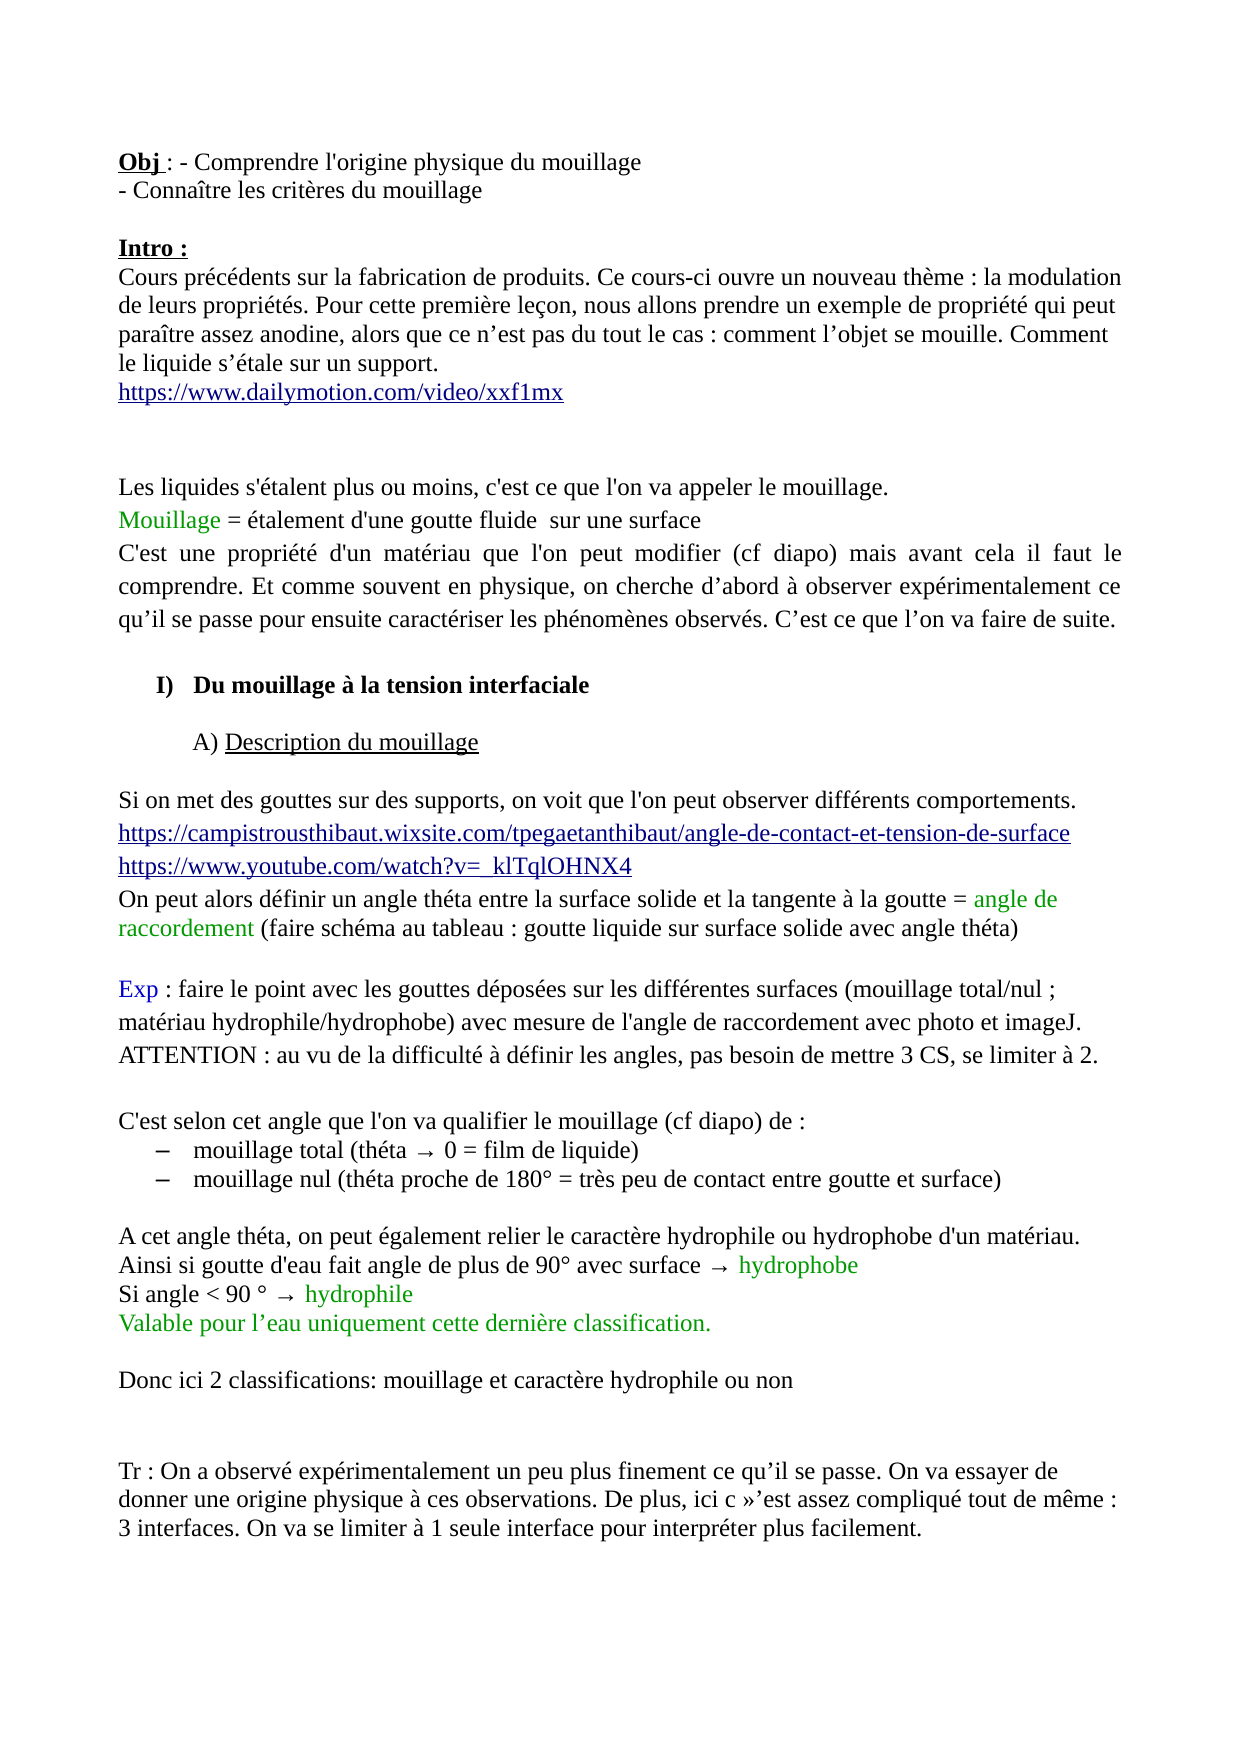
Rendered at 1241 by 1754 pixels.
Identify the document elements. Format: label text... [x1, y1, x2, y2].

text Exp : faire le point avec les gouttes déposées sur les différentes surfaces (mouillage total/nul ; matériau hydrophile/hydrophobe) avec mesure de l'angle de raccordement avec photo et imageJ. ATTENTION : au vu de la difficulté à définir les angles, pas besoin de mettre 3 CS, se limiter à 2. [118, 974, 1122, 1069]
text Tr : On a observé expérimentalement un peu plus finement ce qu’il se passe. On va essayer de donner une origine physique à ces observations. De plus, ici c »’est assez compliqué tout de même : 3 interfaces. On va se limiter à 1 seule interface pour interpréter plus facilement. [118, 1456, 1122, 1542]
text C'est selon cet angle que l'on va qualifier le mouillage (cf diapo) de : [118, 1106, 1122, 1135]
text Cours précédents sur la fabrication de produits. Ce cours-ci ouvre un nouveau thème : la modulation de leurs propriétés. Pour cette première leçon, nous allons prendre un exemple de propriété qui peut paraître assez anodine, alors que ce n’est pas du tout le cas : comment l’objet se mouille. Comment le liquide s’étale sur un support. https://www.dailymotion.com/video/xxf1mx [118, 262, 1122, 406]
text Si on met des gouttes sur des supports, on voit que l'on peut observer différents comportements. [118, 785, 1122, 813]
list mouillage nul (théta proche de 180° = très peu de contact entre goutte et surface) [156, 1164, 1122, 1193]
text Obj : - Comprendre l'origine physique du mouillage [118, 147, 1122, 176]
text C'est une propriété d'un matériau que l'on peut modifier (cf diapo) mais avant cela il faut le comprendre. Et comme souvent en physique, on cherche d’abord à observer expérimentalement ce qu’il se passe pour ensuite caractériser les phénomènes observés. C’est ce que l’on va faire de suite. [118, 538, 1122, 632]
text On peut alors définir un angle théta entre la surface solide et la tangente à la goutte = angle de raccordement (faire schéma au tableau : goutte liquide sur surface solide avec angle théta) [118, 884, 1122, 941]
text A cet angle théta, on peut également relier le caractère hydrophile ou hydrophobe d'un matériau. Ainsi si goutte d'eau fait angle de plus de 90° avec surface → hydrophobe [118, 1221, 1122, 1279]
text Si angle < 90 ° → hydrophile Valable pour l’eau uniquement cette dernière classification. Donc ici 2 classifications: mouillage et caractère hydrophile ou non [118, 1279, 1122, 1394]
text Mouillage = étalement d'une goutte fluide sur une surface [118, 505, 1122, 533]
text Intro : [118, 233, 1122, 262]
list mouillage total (théta → 0 = film de liquide) [156, 1135, 1122, 1164]
text A) Description du mouillage [118, 727, 1122, 756]
text https://www.youtube.com/watch?v=_klTqlOHNX4 [118, 851, 1122, 879]
list Du mouillage à la tension interfaciale [156, 670, 1122, 698]
text - Connaître les critères du mouillage [118, 176, 1122, 204]
text https://campistrousthibaut.wixsite.com/tpegaetanthibaut/angle-de-contact-et-tension-de-surface [118, 818, 1122, 847]
text Les liquides s'étalent plus ou moins, c'est ce que l'on va appeler le mouillage. [118, 472, 1122, 500]
